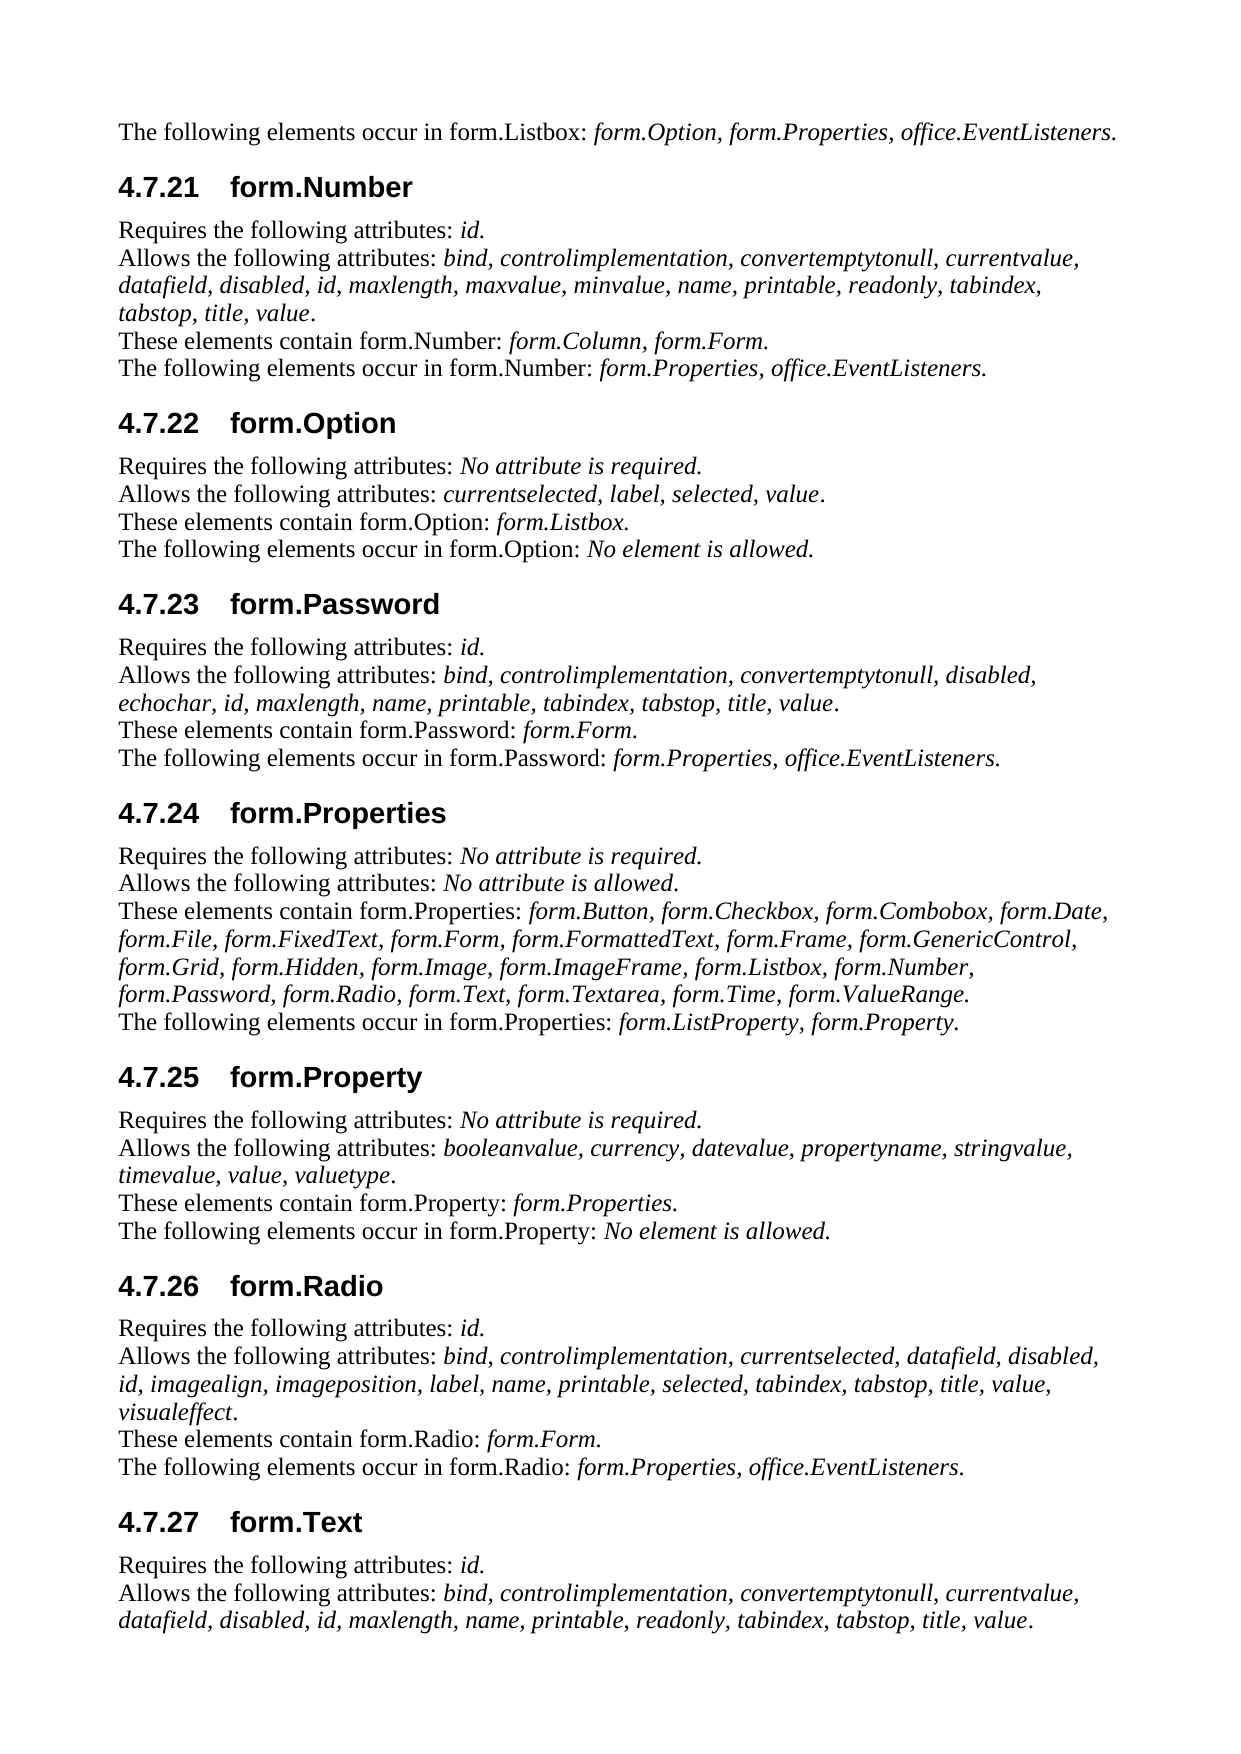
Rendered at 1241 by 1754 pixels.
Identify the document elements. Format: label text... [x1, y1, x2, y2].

text The following elements occur in form.Listbox: form.Option, form.Properties, office.EventListeners. [118, 118, 1122, 146]
text Requires the following attributes: id. [118, 1551, 1122, 1579]
text Requires the following attributes: No attribute is required. [118, 452, 1122, 480]
text Requires the following attributes: id. [118, 1314, 1122, 1342]
subtitle form.Password [118, 588, 1122, 621]
text Allows the following attributes: No attribute is allowed. [118, 869, 1122, 897]
subtitle form.Property [118, 1061, 1122, 1093]
text These elements contain form.Properties: form.Button, form.Checkbox, form.Combobox, form.Date, form.File, form.FixedText, form.Form, form.FormattedText, form.Frame, form.GenericControl, form.Grid, form.Hidden, form.Image, form.ImageFrame, form.Listbox, form.Number, form.Password, form.Radio, form.Text, form.Textarea, form.Time, form.ValueRange. [118, 897, 1122, 1008]
text Requires the following attributes: No attribute is required. [118, 1106, 1122, 1134]
subtitle form.Radio [118, 1269, 1122, 1302]
text The following elements occur in form.Properties: form.ListProperty, form.Property. [118, 1008, 1122, 1036]
text Allows the following attributes: bind, controlimplementation, currentselected, datafield, disabled, id, imagealign, imageposition, label, name, printable, selected, tabindex, tabstop, title, value, visualeffect. [118, 1342, 1122, 1425]
text These elements contain form.Password: form.Form. [118, 716, 1122, 744]
text Requires the following attributes: No attribute is required. [118, 842, 1122, 869]
subtitle form.Number [118, 171, 1122, 203]
text Requires the following attributes: id. [118, 633, 1122, 661]
text These elements contain form.Number: form.Column, form.Form. [118, 327, 1122, 354]
text Allows the following attributes: bind, controlimplementation, convertemptytonull, currentvalue, datafield, disabled, id, maxlength, maxvalue, minvalue, name, printable, readonly, tabindex, tabstop, title, value. [118, 244, 1122, 327]
text These elements contain form.Radio: form.Form. [118, 1425, 1122, 1453]
text Allows the following attributes: booleanvalue, currency, datevalue, propertyname, stringvalue, timevalue, value, valuetype. [118, 1134, 1122, 1189]
text The following elements occur in form.Number: form.Properties, office.EventListeners. [118, 354, 1122, 382]
subtitle form.Properties [118, 797, 1122, 829]
text The following elements occur in form.Password: form.Properties, office.EventListeners. [118, 744, 1122, 772]
text These elements contain form.Property: form.Properties. [118, 1189, 1122, 1217]
text These elements contain form.Option: form.Listbox. [118, 508, 1122, 535]
text Requires the following attributes: id. [118, 216, 1122, 244]
text The following elements occur in form.Option: No element is allowed. [118, 535, 1122, 563]
subtitle form.Option [118, 407, 1122, 440]
text The following elements occur in form.Property: No element is allowed. [118, 1217, 1122, 1244]
subtitle form.Text [118, 1506, 1122, 1538]
text Allows the following attributes: currentselected, label, selected, value. [118, 480, 1122, 508]
text The following elements occur in form.Radio: form.Properties, office.EventListeners. [118, 1453, 1122, 1481]
text Allows the following attributes: bind, controlimplementation, convertemptytonull, disabled, echochar, id, maxlength, name, printable, tabindex, tabstop, title, value. [118, 661, 1122, 716]
text Allows the following attributes: bind, controlimplementation, convertemptytonull, currentvalue, datafield, disabled, id, maxlength, name, printable, readonly, tabindex, tabstop, title, value. [118, 1579, 1122, 1634]
